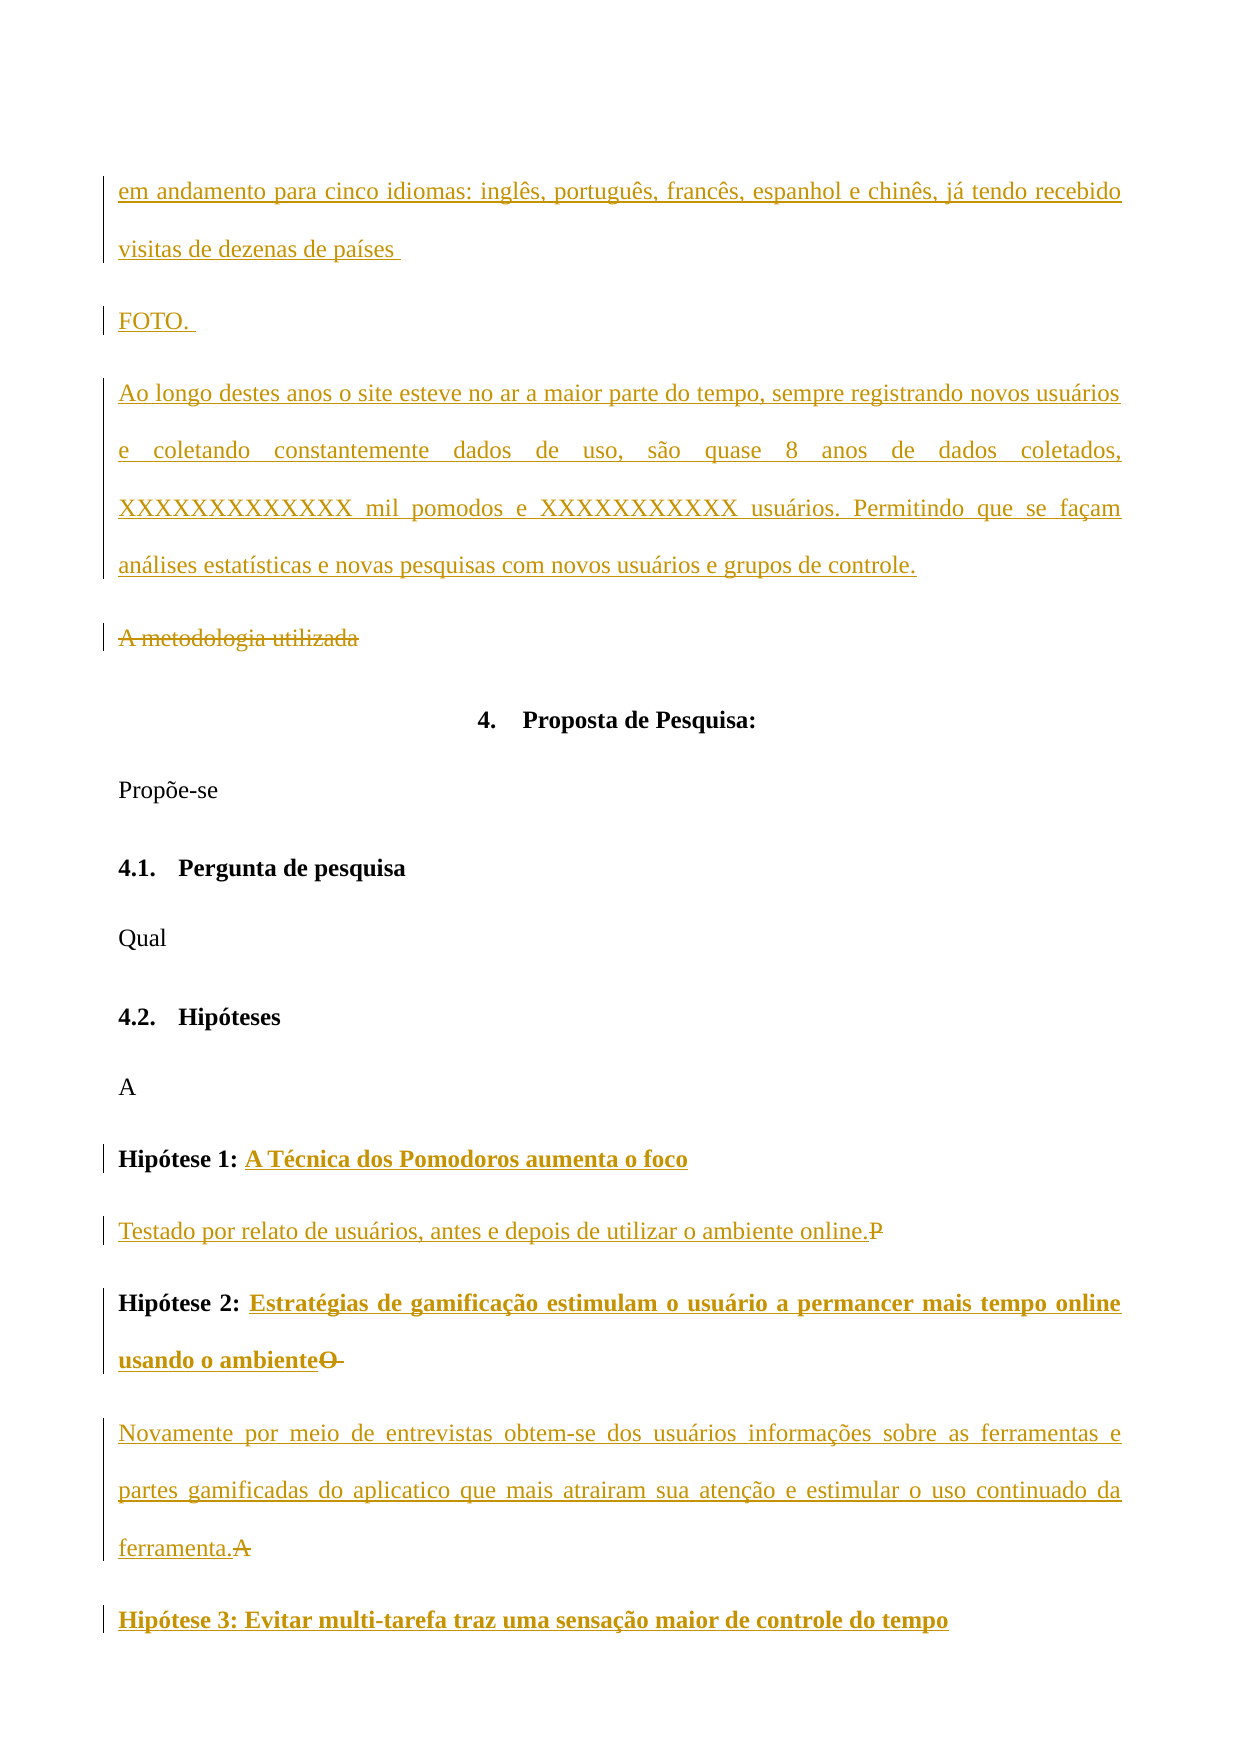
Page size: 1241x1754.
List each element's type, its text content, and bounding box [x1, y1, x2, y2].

text em andamento para cinco idiomas: inglês, português, francês, espanhol e chinês, já tendo recebido [118, 176, 1122, 201]
text XXXXXXXXXXXXX mil pomodos e XXXXXXXXXXX usuários. Permitindo que se façam [118, 462, 1122, 518]
subtitle Hipóteses [118, 1002, 1122, 1031]
text Hipótese 2: Estratégias de gamificação estimulam o usuário a permancer mais tempo online usando o ambiente [118, 1288, 1122, 1374]
text Testado por relato de usuários, antes e depois de utilizar o ambiente online. [118, 1216, 1122, 1245]
text A [118, 1072, 1122, 1101]
text Novamente por meio de entrevistas obtem-se dos usuários informações sobre as ferramentas e partes gamificadas do aplicatico que mais atrairam sua atenção e estimular o uso continuado da ferramenta. [118, 1444, 1122, 1500]
text análises estatísticas e novas pesquisas com novos usuários e grupos de controle. [118, 519, 1122, 579]
text Ao longo destes anos o site esteve no ar a maior parte do tempo, sempre registrando novos usuários e coletando constantemente dados de uso, são quase 8 anos de dados coletados, [118, 378, 1122, 461]
subtitle Proposta de Pesquisa: [118, 705, 1122, 734]
text Novamente por meio de entrevistas obtem-se dos usuários informações sobre as ferramentas e partes gamificadas do aplicatico que mais atrairam sua atenção e estimular o uso continuado da ferramenta. [118, 1502, 1122, 1561]
text Hipótese 1: A Técnica dos Pomodoros aumenta o foco [118, 1144, 1122, 1173]
text Hipótese 3: Evitar multi-tarefa traz uma sensação maior de controle do tempo [118, 1605, 1122, 1633]
subtitle Pergunta de pesquisa [118, 853, 1122, 882]
text Qual [118, 923, 1122, 952]
text FOTO. [118, 306, 1122, 335]
text Novamente por meio de entrevistas obtem-se dos usuários informações sobre as ferramentas e partes gamificadas do aplicatico que mais atrairam sua atenção e estimular o uso continuado da ferramenta. [118, 1418, 1122, 1443]
text Propõe-se [118, 775, 1122, 804]
text visitas de dezenas de países [118, 203, 1122, 263]
